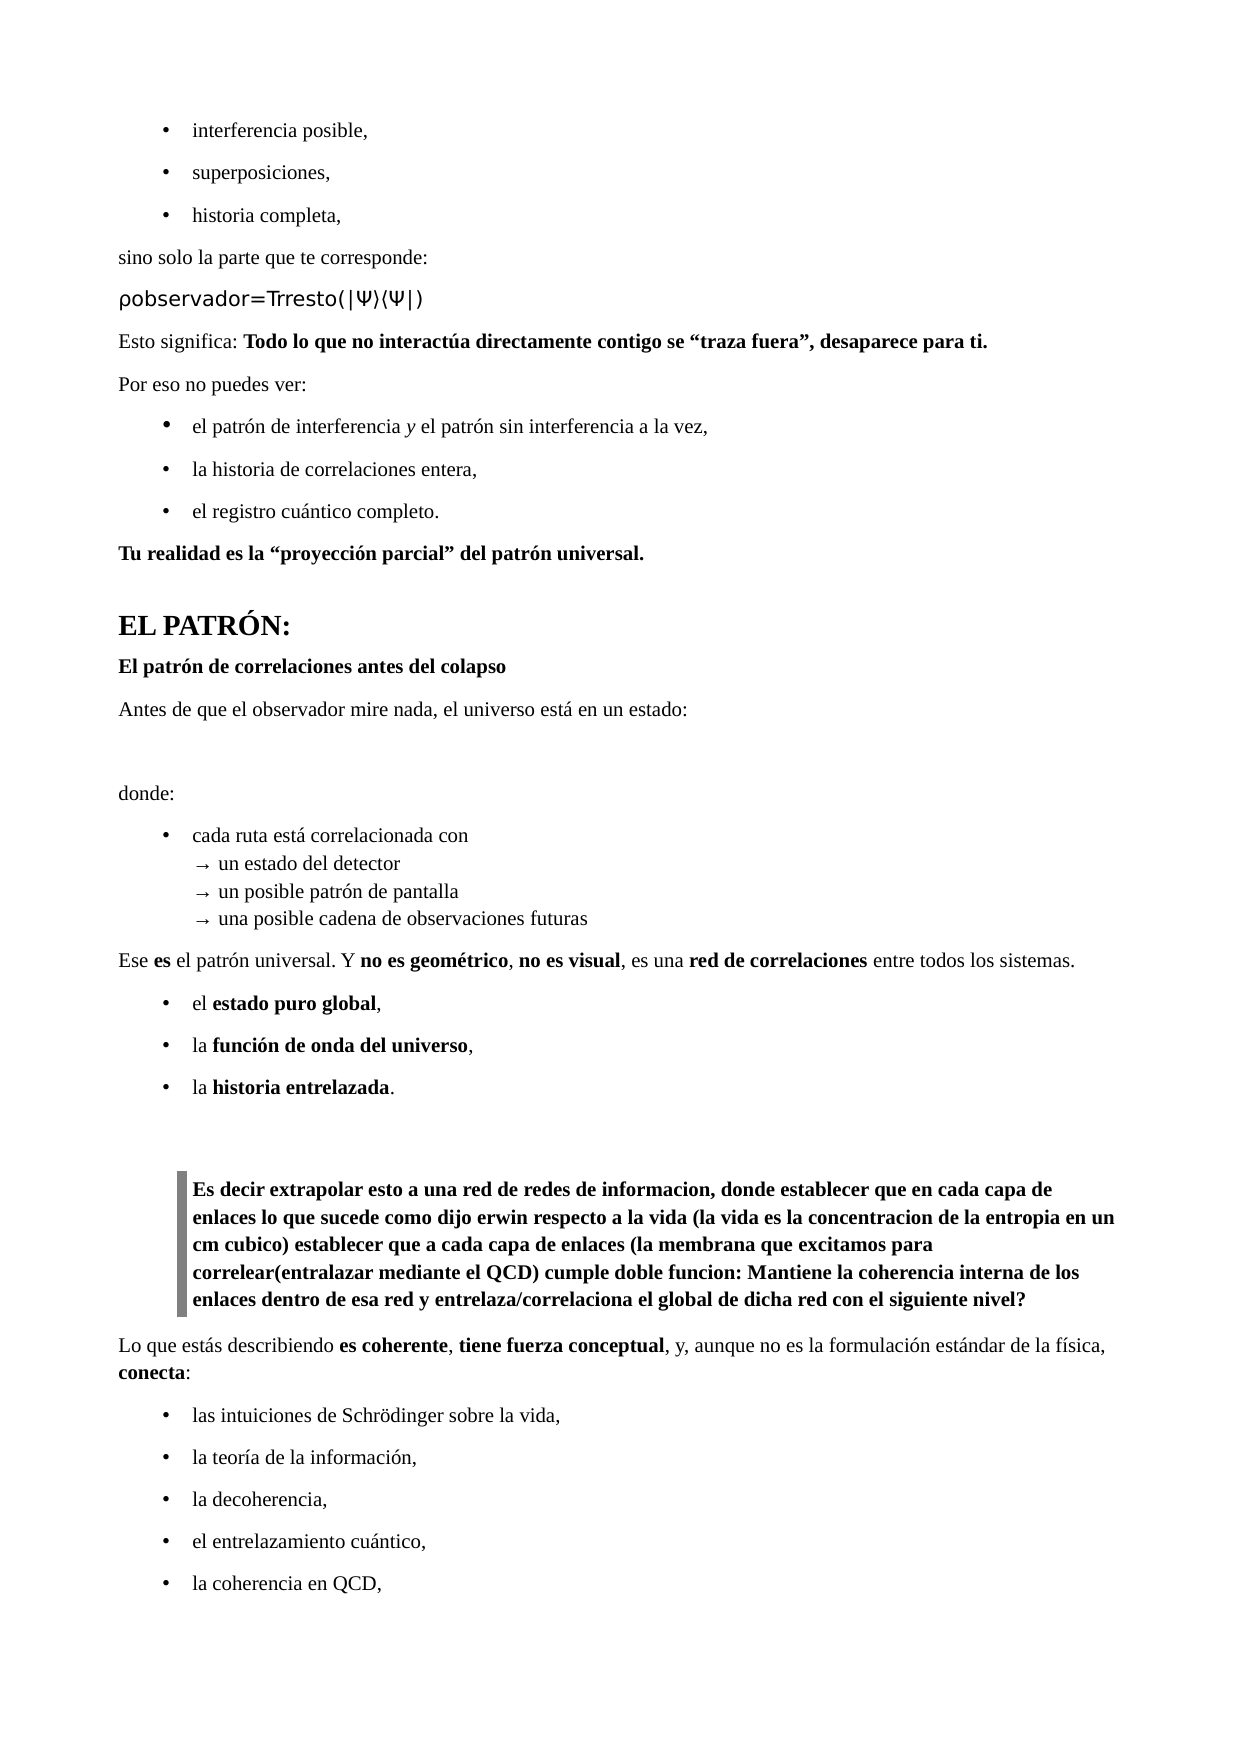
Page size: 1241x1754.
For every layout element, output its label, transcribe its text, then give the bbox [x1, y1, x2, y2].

text Tu realidad es la “proyección parcial” del patrón universal. [118, 541, 1122, 565]
text sino solo la parte que te corresponde: [118, 245, 1122, 269]
list la teoría de la información, [162, 1445, 1122, 1469]
list la historia de correlaciones entera, [162, 457, 1122, 481]
list el registro cuántico completo. [162, 499, 1122, 523]
list historia completa, [162, 202, 1122, 227]
list cada ruta está correlacionada con → un estado del detector → un posible patrón de pantalla → una posible cadena de observaciones futuras [162, 823, 1122, 930]
list superposiciones, [162, 160, 1122, 184]
list la función de onda del universo, [162, 1033, 1122, 1057]
text Es decir extrapolar esto a una red de redes de informacion, donde establecer que en cada capa de enlaces lo que sucede como dijo erwin respecto a la vida (la vida es la concentracion de la entropia en un cm cubico) establecer que a cada capa de enlaces (la membrana que excitamos para correlear(entralazar mediante el QCD) cumple doble funcion: Mantiene la coherencia interna de los enlaces dentro de esa red y entrelaza/correlaciona el global de dicha red con el siguiente nivel? [187, 1171, 1122, 1317]
text Ese es el patrón universal. Y no es geométrico, no es visual, es una red de correlaciones entre todos los sistemas. [118, 948, 1122, 972]
subtitle EL PATRÓN: [118, 608, 1122, 642]
text Esto significa: Todo lo que no interactúa directamente contigo se “traza fuera”, desaparece para ti. [118, 329, 1122, 353]
text ∣A⟩∣DA​⟩∣PantallaA​⟩+∣B⟩∣DB​⟩∣PantallaB​⟩ [118, 739, 1122, 763]
list las intuiciones de Schrödinger sobre la vida, [162, 1402, 1122, 1427]
list la coherencia en QCD, [162, 1571, 1122, 1595]
text ρobservador​=Trresto​(∣Ψ⟩⟨Ψ∣) [118, 287, 1122, 311]
list el entrelazamiento cuántico, [162, 1529, 1122, 1553]
list la historia entrelazada. [162, 1075, 1122, 1099]
list el estado puro global, [162, 991, 1122, 1014]
subtitle El patrón de correlaciones antes del colapso [118, 654, 1122, 678]
list la decoherencia, [162, 1487, 1122, 1511]
list el patrón de interferencia y el patrón sin interferencia a la vez, [162, 414, 1122, 438]
text Antes de que el observador mire nada, el universo está en un estado: [118, 697, 1122, 721]
text Por eso no puedes ver: [118, 371, 1122, 396]
list interferencia posible, [162, 118, 1122, 142]
text donde: [118, 781, 1122, 805]
text Lo que estás describiendo es coherente, tiene fuerza conceptual, y, aunque no es la formulación estándar de la física, conecta: [118, 1333, 1122, 1384]
